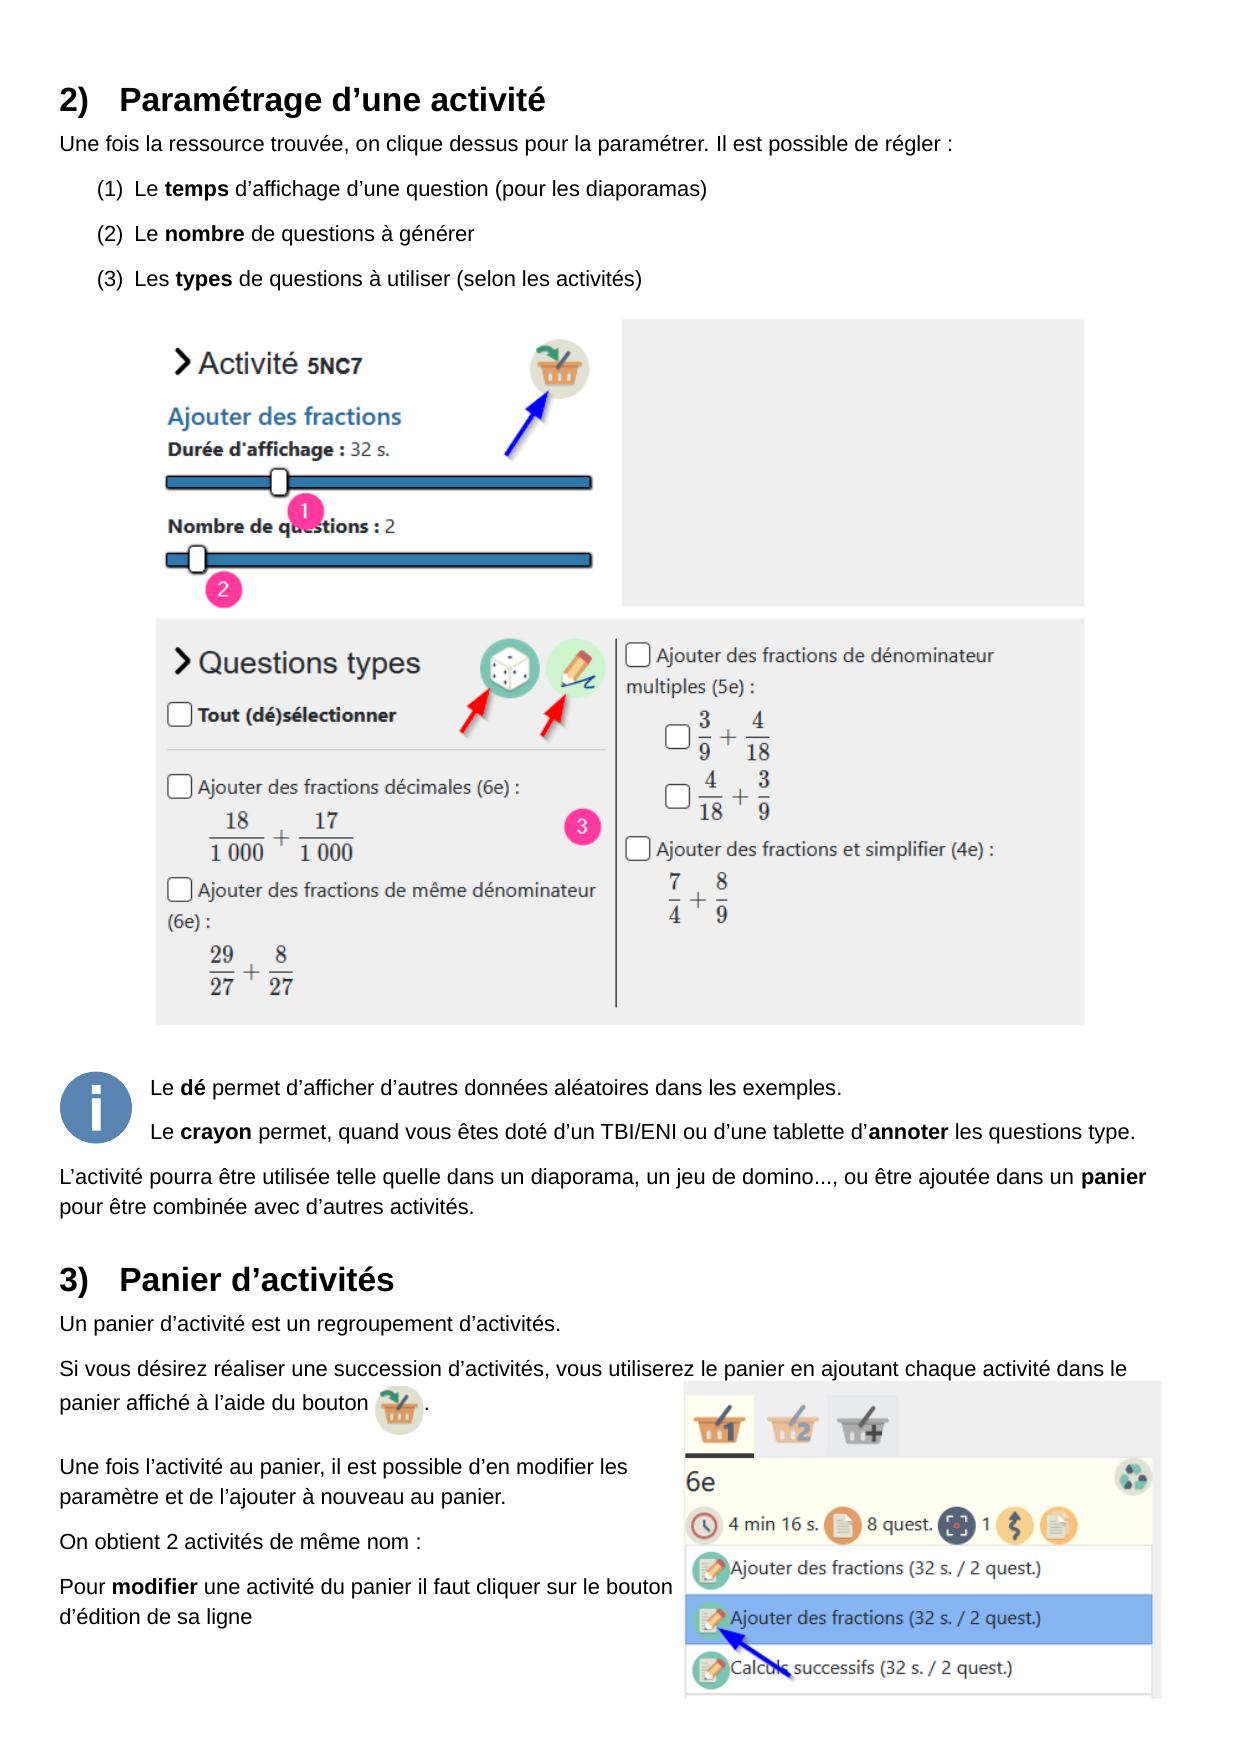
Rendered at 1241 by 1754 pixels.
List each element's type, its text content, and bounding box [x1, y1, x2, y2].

text L’activité pourra être utilisée telle quelle dans un diaporama, un jeu de domino..., ou être ajoutée dans un panier pour être combinée avec d’autres activités. [59, 1164, 1181, 1219]
text Pour modifier une activité du panier il faut cliquer sur le bouton d’édition de sa ligne [59, 1574, 683, 1629]
picture [375, 1386, 424, 1435]
list Le temps d’affichage d’une question (pour les diaporamas) [97, 176, 1181, 201]
picture [683, 1381, 1162, 1699]
picture [155, 318, 1085, 1025]
text Le crayon permet, quand vous êtes doté d’un TBI/ENI ou d’une tablette d’annoter les questions type. [102, 1119, 1181, 1144]
text Le dé permet d’afficher d’autres données aléatoires dans les exemples. [112, 1074, 1181, 1099]
subtitle Panier d’activités [59, 1260, 1181, 1298]
text Une fois l’activité au panier, il est possible d’en modifier les paramètre et de l’ajouter à nouveau au panier. [59, 1454, 683, 1509]
text Une fois la ressource trouvée, on clique dessus pour la paramétrer. Il est possible de régler : [59, 131, 1181, 156]
list Le nombre de questions à générer [97, 221, 1181, 246]
text Si vous désirez réaliser une succession d’activités, vous utiliserez le panier en ajoutant chaque activité dans le panier affiché à l’aide du bouton . [59, 1356, 1181, 1434]
list Les types de questions à utiliser (selon les activités) [97, 265, 1181, 291]
subtitle Paramétrage d’une activité [59, 80, 1181, 118]
text Un panier d’activité est un regroupement d’activités. [59, 1311, 1181, 1336]
text On obtient 2 activités de même nom : [59, 1529, 683, 1554]
